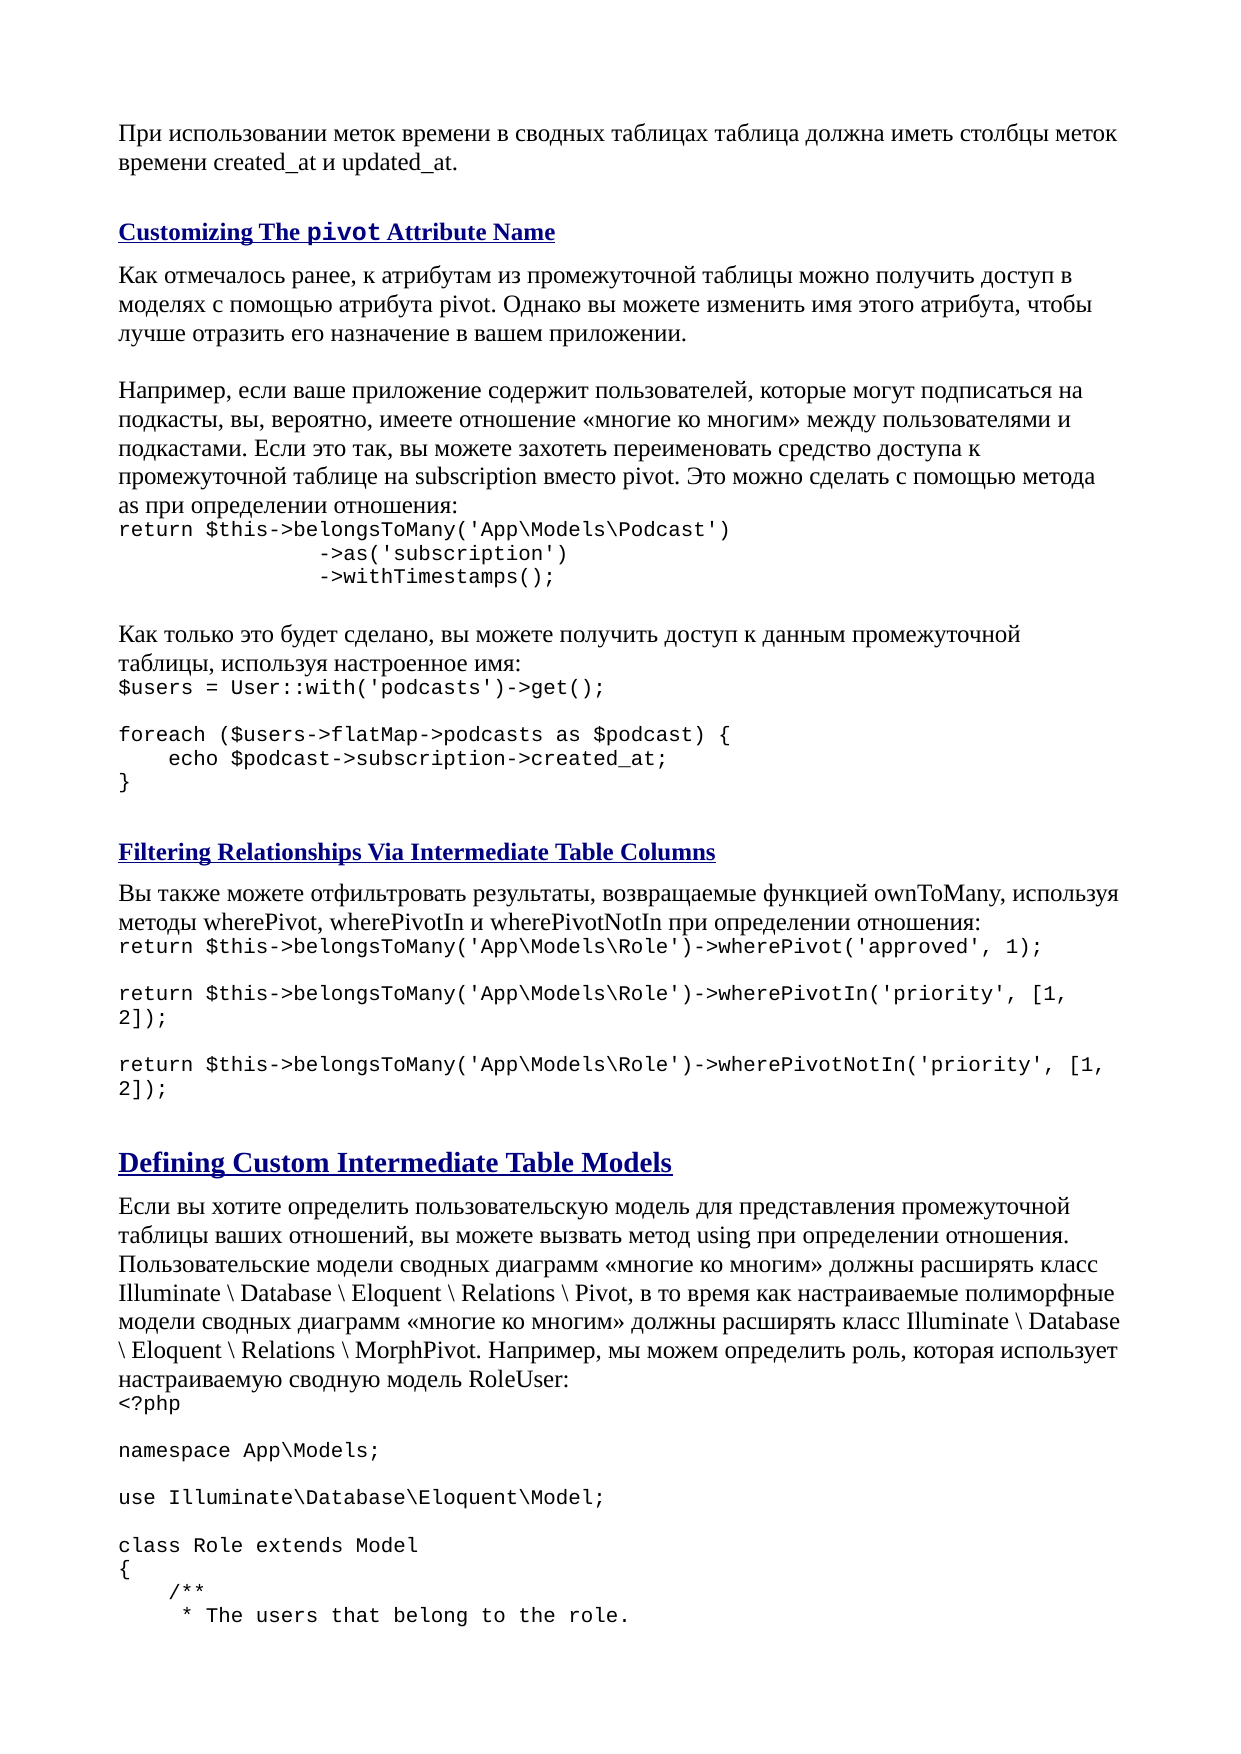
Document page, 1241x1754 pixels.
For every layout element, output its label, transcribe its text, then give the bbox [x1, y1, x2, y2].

subtitle Filtering Relationships Via Intermediate Table Columns [118, 837, 1122, 866]
text /** [118, 1582, 1122, 1606]
subtitle Customizing The pivot Attribute Name [118, 217, 1122, 248]
text * The users that belong to the role. [118, 1606, 1122, 1629]
text class Role extends Model [118, 1534, 1122, 1558]
text } [118, 771, 1122, 795]
text echo $podcast->subscription->created_at; [118, 748, 1122, 771]
text namespace App\Models; [118, 1440, 1122, 1464]
text $users = User::with('podcasts')->get(); [118, 677, 1122, 701]
text { [118, 1558, 1122, 1582]
text Как отмечалось ранее, к атрибутам из промежуточной таблицы можно получить доступ в моделях с помощью атрибута pivot. Однако вы можете изменить имя этого атрибута, чтобы лучше отразить его назначение в вашем приложении. Например, если ваше приложение содержит пользователей, которые могут подписаться на подкасты, вы, вероятно, имеете отношение «многие ко многим» между пользователями и подкастами. Если это так, вы можете захотеть переименовать средство доступа к промежуточной таблице на subscription вместо pivot. Это можно сделать с помощью метода as при определении отношения: [118, 260, 1122, 519]
text return $this->belongsToMany('App\Models\Role')->wherePivot('approved', 1); [118, 936, 1122, 959]
text Как только это будет сделано, вы можете получить доступ к данным промежуточной таблицы, используя настроенное имя: [118, 619, 1122, 677]
text return $this->belongsToMany('App\Models\Podcast') [118, 519, 1122, 543]
text foreach ($users->flatMap->podcasts as $podcast) { [118, 724, 1122, 748]
text return $this->belongsToMany('App\Models\Role')->wherePivotNotIn('priority', [1, 2]); [118, 1054, 1122, 1101]
text Если вы хотите определить пользовательскую модель для представления промежуточной таблицы ваших отношений, вы можете вызвать метод using при определении отношения. Пользовательские модели сводных диаграмм «многие ко многим» должны расширять класс Illuminate \ Database \ Eloquent \ Relations \ Pivot, в то время как настраиваемые полиморфные модели сводных диаграмм «многие ко многим» должны расширять класс Illuminate \ Database \ Eloquent \ Relations \ MorphPivot. Например, мы можем определить роль, которая использует настраиваемую сводную модель RoleUser: [118, 1191, 1122, 1393]
text ->as('subscription') [118, 543, 1122, 566]
text return $this->belongsToMany('App\Models\Role')->wherePivotIn('priority', [1, 2]); [118, 983, 1122, 1030]
text use Illuminate\Database\Eloquent\Model; [118, 1487, 1122, 1511]
text ->withTimestamps(); [118, 566, 1122, 590]
text Вы также можете отфильтровать результаты, возвращаемые функцией ownToMany, используя методы wherePivot, wherePivotIn и wherePivotNotIn при определении отношения: [118, 878, 1122, 936]
subtitle Defining Custom Intermediate Table Models [118, 1145, 1122, 1179]
text При использовании меток времени в сводных таблицах таблица должна иметь столбцы меток времени created_at и updated_at. [118, 118, 1122, 176]
text <?php [118, 1393, 1122, 1416]
